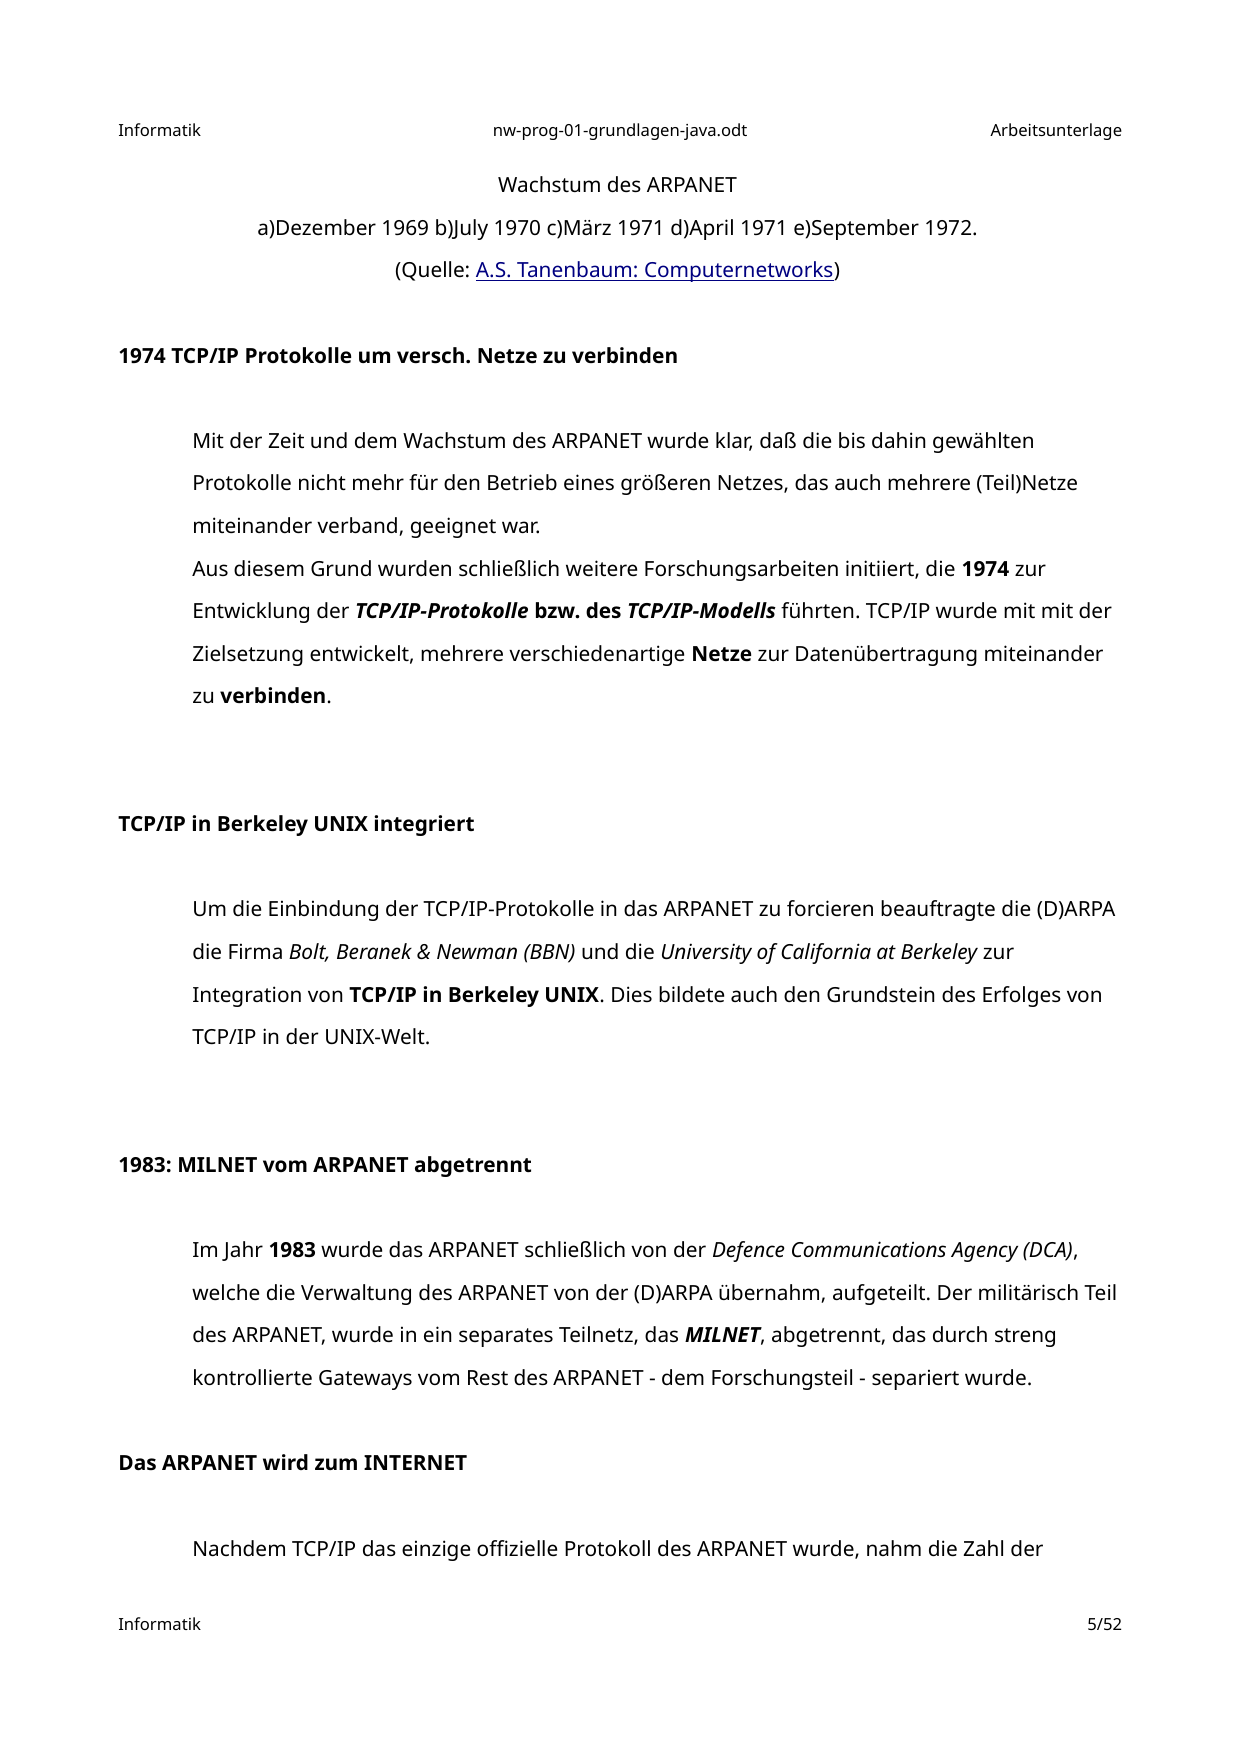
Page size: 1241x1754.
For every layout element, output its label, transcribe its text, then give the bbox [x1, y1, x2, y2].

text Mit der Zeit und dem Wachstum des ARPANET wurde klar, daß die bis dahin gewählten Protokolle nicht mehr für den Betrieb eines größeren Netzes, das auch mehrere (Teil)Netze miteinander verband, geeignet war. [192, 426, 1122, 539]
text Im Jahr 1983 wurde das ARPANET schließlich von der Defence Communications Agency (DCA), welche die Verwaltung des ARPANET von der (D)ARPA übernahm, aufgeteilt. Der militärisch Teil des ARPANET, wurde in ein separates Teilnetz, das MILNET, abgetrennt, das durch streng kontrollierte Gateways vom Rest des ARPANET - dem Forschungsteil - separiert wurde. [192, 1235, 1122, 1392]
text Wachstum des ARPANET a)Dezember 1969 b)July 1970 c)März 1971 d)April 1971 e)September 1972. (Quelle: A.S. Tanenbaum: Computernetworks) [118, 170, 1122, 284]
text 1974 TCP/IP Protokolle um versch. Netze zu verbinden [118, 341, 1122, 369]
text Aus diesem Grund wurden schließlich weitere Forschungsarbeiten initiiert, die 1974 zur Entwicklung der TCP/IP-Protokolle bzw. des TCP/IP-Modells führten. TCP/IP wurde mit mit der Zielsetzung entwickelt, mehrere verschiedenartige Netze zur Datenübertragung miteinander zu verbinden. [192, 554, 1122, 710]
text Nachdem TCP/IP das einzige offizielle Protokoll des ARPANET wurde, nahm die Zahl der [192, 1534, 1122, 1562]
text Um die Einbindung der TCP/IP-Protokolle in das ARPANET zu forcieren beauftragte die (D)ARPA die Firma Bolt, Beranek & Newman (BBN) und die University of California at Berkeley zur Integration von TCP/IP in Berkeley UNIX. Dies bildete auch den Grundstein des Erfolges von TCP/IP in der UNIX-Welt. [192, 894, 1122, 1051]
text TCP/IP in Berkeley UNIX integriert [118, 809, 1122, 838]
text Das ARPANET wird zum INTERNET [118, 1448, 1122, 1477]
text 1983: MILNET vom ARPANET abgetrennt [118, 1150, 1122, 1179]
